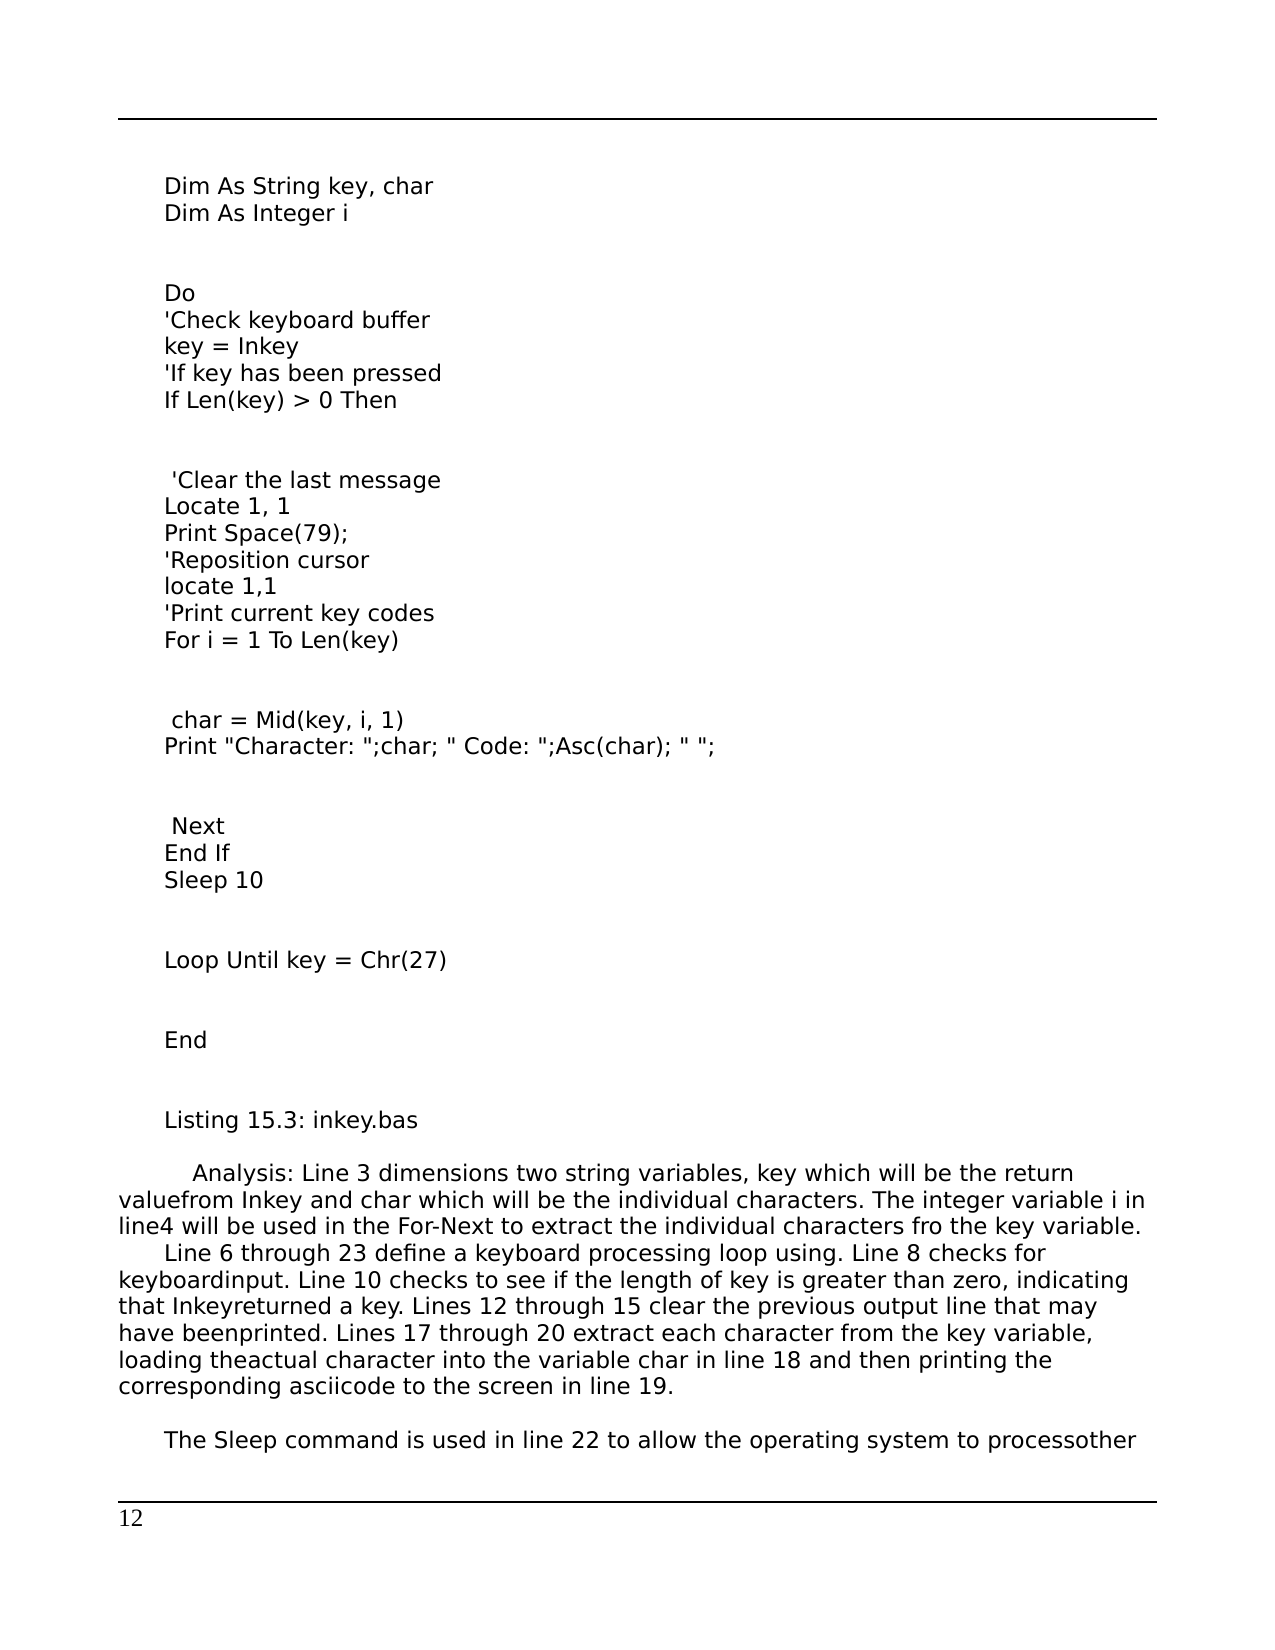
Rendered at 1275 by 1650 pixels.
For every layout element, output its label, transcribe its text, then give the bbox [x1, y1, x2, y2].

text Next [118, 813, 1157, 840]
text Do [118, 280, 1157, 307]
text 'Check keyboard buffer [118, 307, 1157, 333]
text char = Mid(key, i, 1) [118, 707, 1157, 733]
text End If [118, 840, 1157, 867]
text Dim As Integer i [118, 200, 1157, 227]
text Dim As String key, char [118, 173, 1157, 200]
text Line 6 through 23 define a keyboard processing loop using. Line 8 checks for keyboardinput. Line 10 checks to see if the length of key is greater than zero, indicating that Inkeyreturned a key. Lines 12 through 15 clear the previous output line that may have beenprinted. Lines 17 through 20 extract each character from the key variable, loading theactual character into the variable char in line 18 and then printing the corresponding asciicode to the screen in line 19. [118, 1240, 1157, 1400]
text 'Reposition cursor [118, 547, 1157, 573]
text The Sleep command is used in line 22 to allow the operating system to processother [118, 1427, 1157, 1453]
text 'Print current key codes [118, 600, 1157, 627]
text Analysis: Line 3 dimensions two string variables, key which will be the return valuefrom Inkey and char which will be the individual characters. The integer variable i in line4 will be used in the For-Next to extract the individual characters fro the key variable. [118, 1160, 1157, 1240]
text Print Space(79); [118, 520, 1157, 547]
text If Len(key) > 0 Then [118, 387, 1157, 413]
text 'If key has been pressed [118, 360, 1157, 387]
text End [118, 1027, 1157, 1053]
text Listing 15.3: inkey.bas [118, 1107, 1157, 1133]
text Sleep 10 [118, 867, 1157, 893]
text For i = 1 To Len(key) [118, 627, 1157, 653]
text Loop Until key = Chr(27) [118, 947, 1157, 973]
text 'Clear the last message [118, 467, 1157, 493]
text Print "Character: ";char; " Code: ";Asc(char); " "; [118, 733, 1157, 760]
text locate 1,1 [118, 573, 1157, 600]
text Locate 1, 1 [118, 493, 1157, 520]
text key = Inkey [118, 333, 1157, 360]
